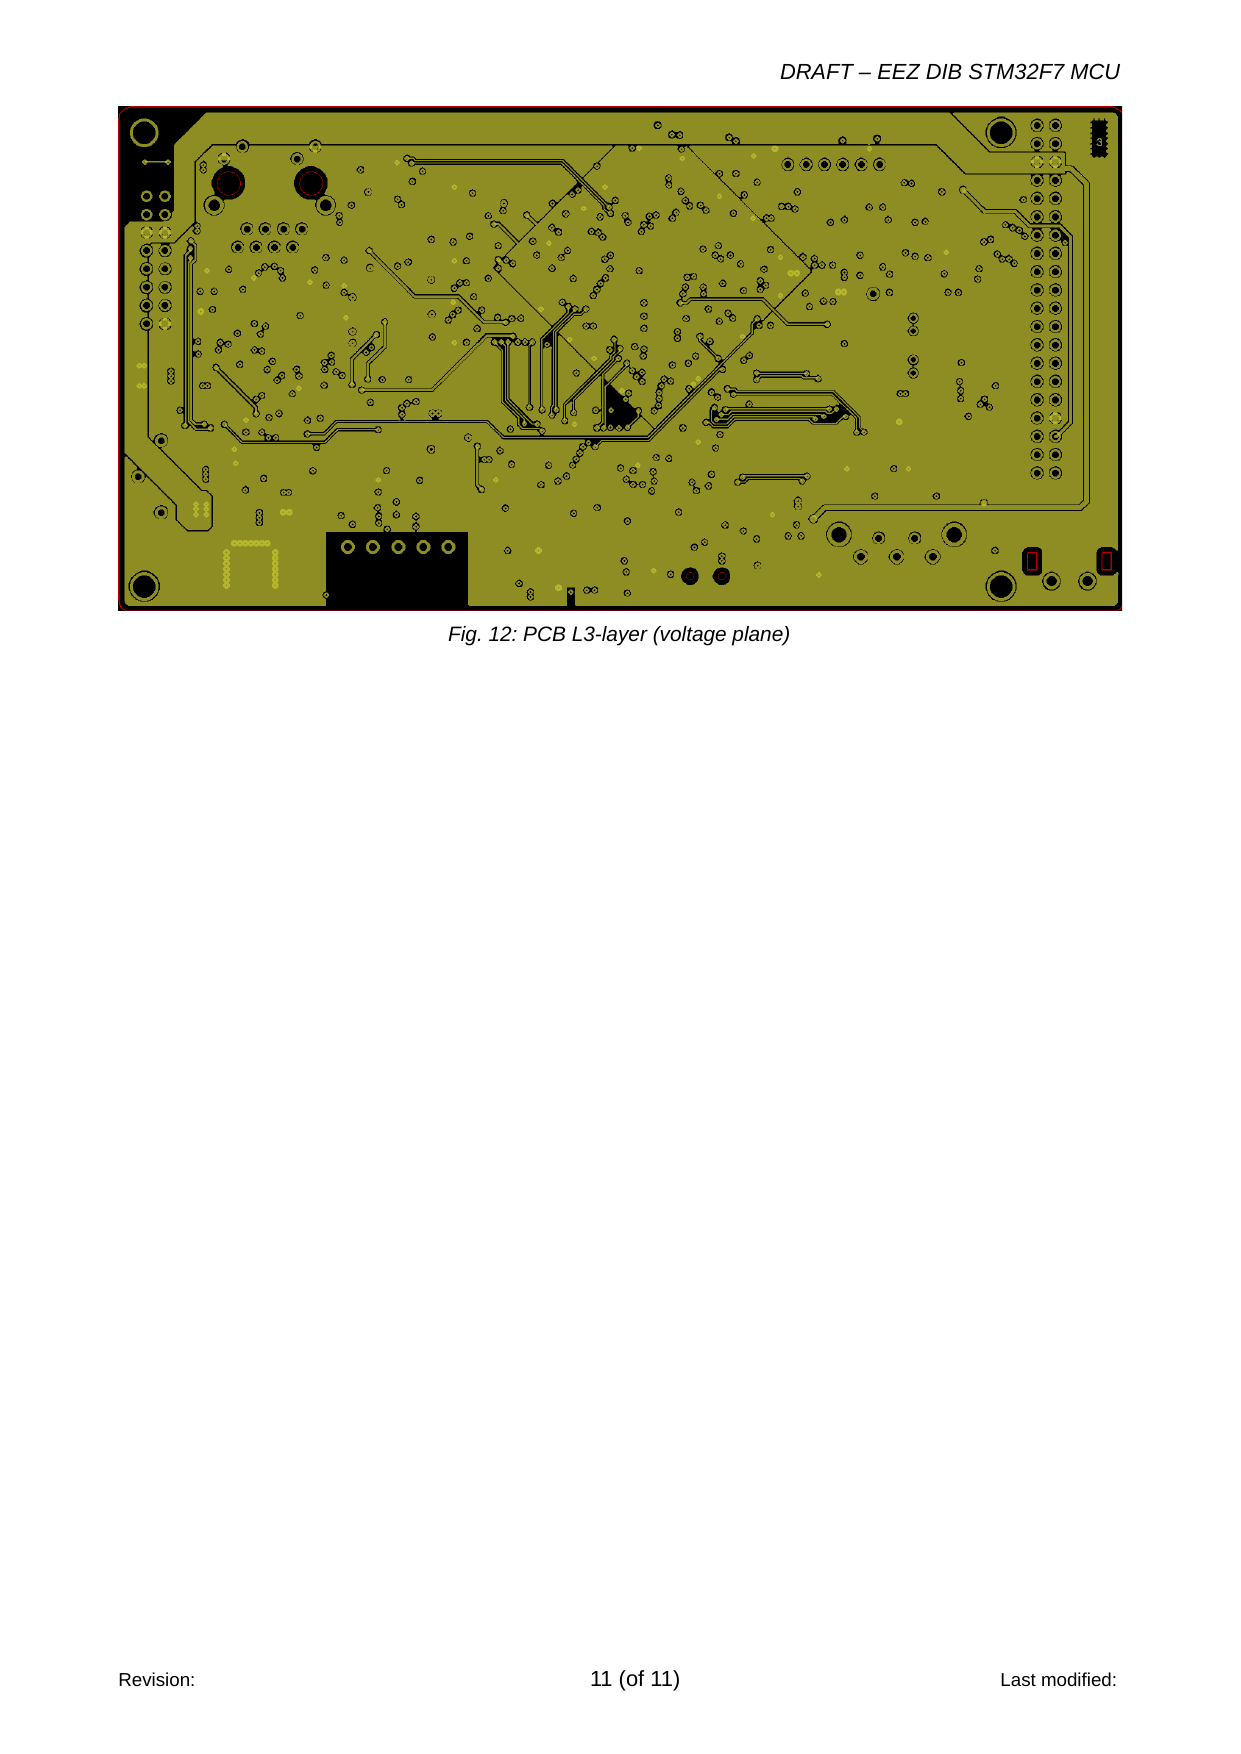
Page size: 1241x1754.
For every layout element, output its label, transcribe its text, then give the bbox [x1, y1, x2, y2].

text Fig. 12: PCB L3-layer (voltage plane) [118, 611, 1122, 646]
picture [118, 106, 1123, 611]
